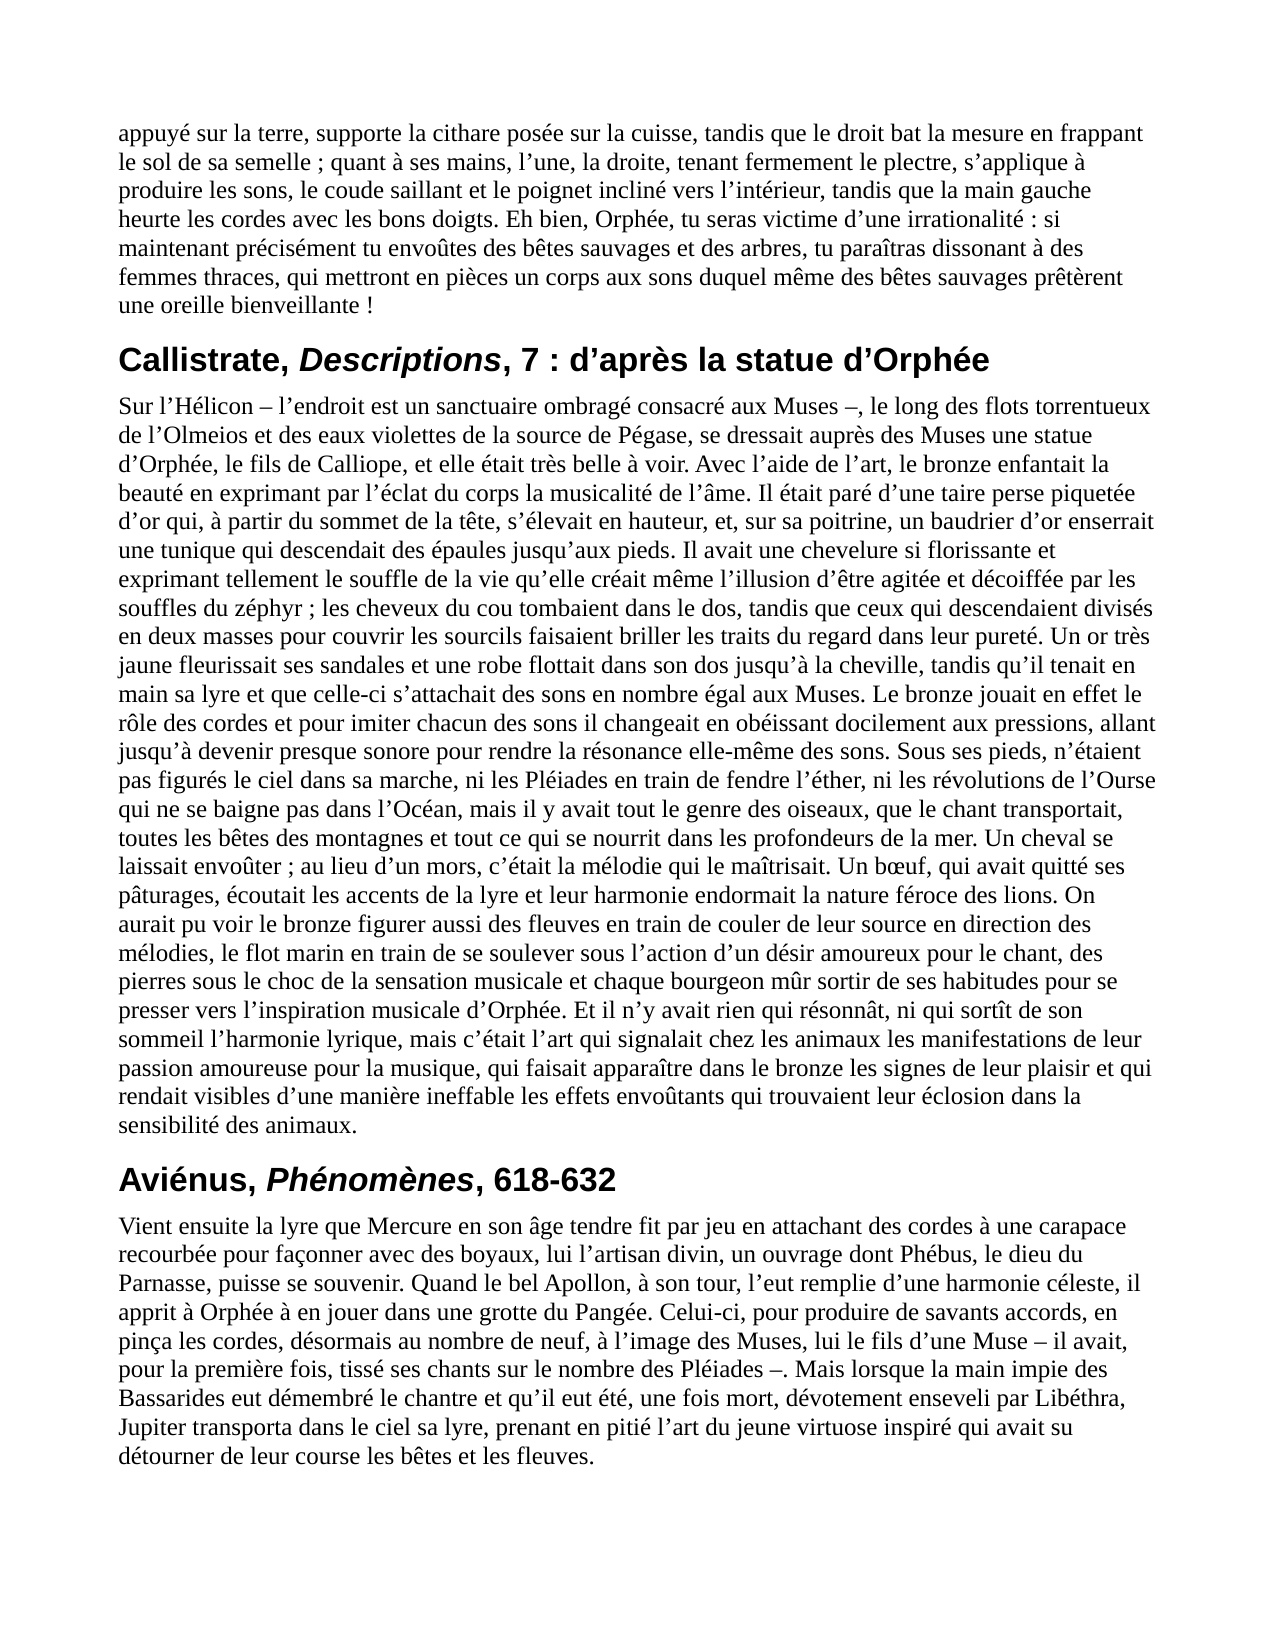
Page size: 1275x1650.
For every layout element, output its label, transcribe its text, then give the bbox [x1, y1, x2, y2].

text appuyé sur la terre, supporte la cithare posée sur la cuisse, tandis que le droit bat la mesure en frappant le sol de sa semelle ; quant à ses mains, l’une, la droite, tenant fermement le plectre, s’applique à produire les sons, le coude saillant et le poignet incliné vers l’intérieur, tandis que la main gauche heurte les cordes avec les bons doigts. Eh bien, Orphée, tu seras victime d’une irrationalité : si maintenant précisément tu envoûtes des bêtes sauvages et des arbres, tu paraîtras dissonant à des femmes thraces, qui mettront en pièces un corps aux sons duquel même des bêtes sauvages prêtèrent une oreille bienveillante ! [118, 118, 1157, 319]
subtitle Aviénus, Phénomènes, 618-632 [118, 1160, 1157, 1198]
text Sur l’Hélicon – l’endroit est un sanctuaire ombragé consacré aux Muses –, le long des flots torrentueux de l’Olmeios et des eaux violettes de la source de Pégase, se dressait auprès des Muses une statue d’Orphée, le fils de Calliope, et elle était très belle à voir. Avec l’aide de l’art, le bronze enfantait la beauté en exprimant par l’éclat du corps la musicalité de l’âme. Il était paré d’une taire perse piquetée d’or qui, à partir du sommet de la tête, s’élevait en hauteur, et, sur sa poitrine, un baudrier d’or enserrait une tunique qui descendait des épaules jusqu’aux pieds. Il avait une chevelure si florissante et exprimant tellement le souffle de la vie qu’elle créait même l’illusion d’être agitée et décoiffée par les souffles du zéphyr ; les cheveux du cou tombaient dans le dos, tandis que ceux qui descendaient divisés en deux masses pour couvrir les sourcils faisaient briller les traits du regard dans leur pureté. Un or très jaune fleurissait ses sandales et une robe flottait dans son dos jusqu’à la cheville, tandis qu’il tenait en main sa lyre et que celle-ci s’attachait des sons en nombre égal aux Muses. Le bronze jouait en effet le rôle des cordes et pour imiter chacun des sons il changeait en obéissant docilement aux pressions, allant jusqu’à devenir presque sonore pour rendre la résonance elle-même des sons. Sous ses pieds, n’étaient pas figurés le ciel dans sa marche, ni les Pléiades en train de fendre l’éther, ni les révolutions de l’Ourse qui ne se baigne pas dans l’Océan, mais il y avait tout le genre des oiseaux, que le chant transportait, toutes les bêtes des montagnes et tout ce qui se nourrit dans les profondeurs de la mer. Un cheval se laissait envoûter ; au lieu d’un mors, c’était la mélodie qui le maîtrisait. Un bœuf, qui avait quitté ses pâturages, écoutait les accents de la lyre et leur harmonie endormait la nature féroce des lions. On aurait pu voir le bronze figurer aussi des fleuves en train de couler de leur source en direction des mélodies, le flot marin en train de se soulever sous l’action d’un désir amoureux pour le chant, des pierres sous le choc de la sensation musicale et chaque bourgeon mûr sortir de ses habitudes pour se presser vers l’inspiration musicale d’Orphée. Et il n’y avait rien qui résonnât, ni qui sortît de son sommeil l’harmonie lyrique, mais c’était l’art qui signalait chez les animaux les manifestations de leur passion amoureuse pour la musique, qui faisait apparaître dans le bronze les signes de leur plaisir et qui rendait visibles d’une manière ineffable les effets envoûtants qui trouvaient leur éclosion dans la sensibilité des animaux. [118, 391, 1157, 1139]
text Vient ensuite la lyre que Mercure en son âge tendre fit par jeu en attachant des cordes à une carapace recourbée pour façonner avec des boyaux, lui l’artisan divin, un ouvrage dont Phébus, le dieu du Parnasse, puisse se souvenir. Quand le bel Apollon, à son tour, l’eut remplie d’une harmonie céleste, il apprit à Orphée à en jouer dans une grotte du Pangée. Celui-ci, pour produire de savants accords, en pinça les cordes, désormais au nombre de neuf, à l’image des Muses, lui le fils d’une Muse – il avait, pour la première fois, tissé ses chants sur le nombre des Pléiades –. Mais lorsque la main impie des Bassarides eut démembré le chantre et qu’il eut été, une fois mort, dévotement enseveli par Libéthra, Jupiter transporta dans le ciel sa lyre, prenant en pitié l’art du jeune virtuose inspiré qui avait su détourner de leur course les bêtes et les fleuves. [118, 1211, 1157, 1469]
subtitle Callistrate, Descriptions, 7 : d’après la statue d’Orphée [118, 340, 1157, 379]
